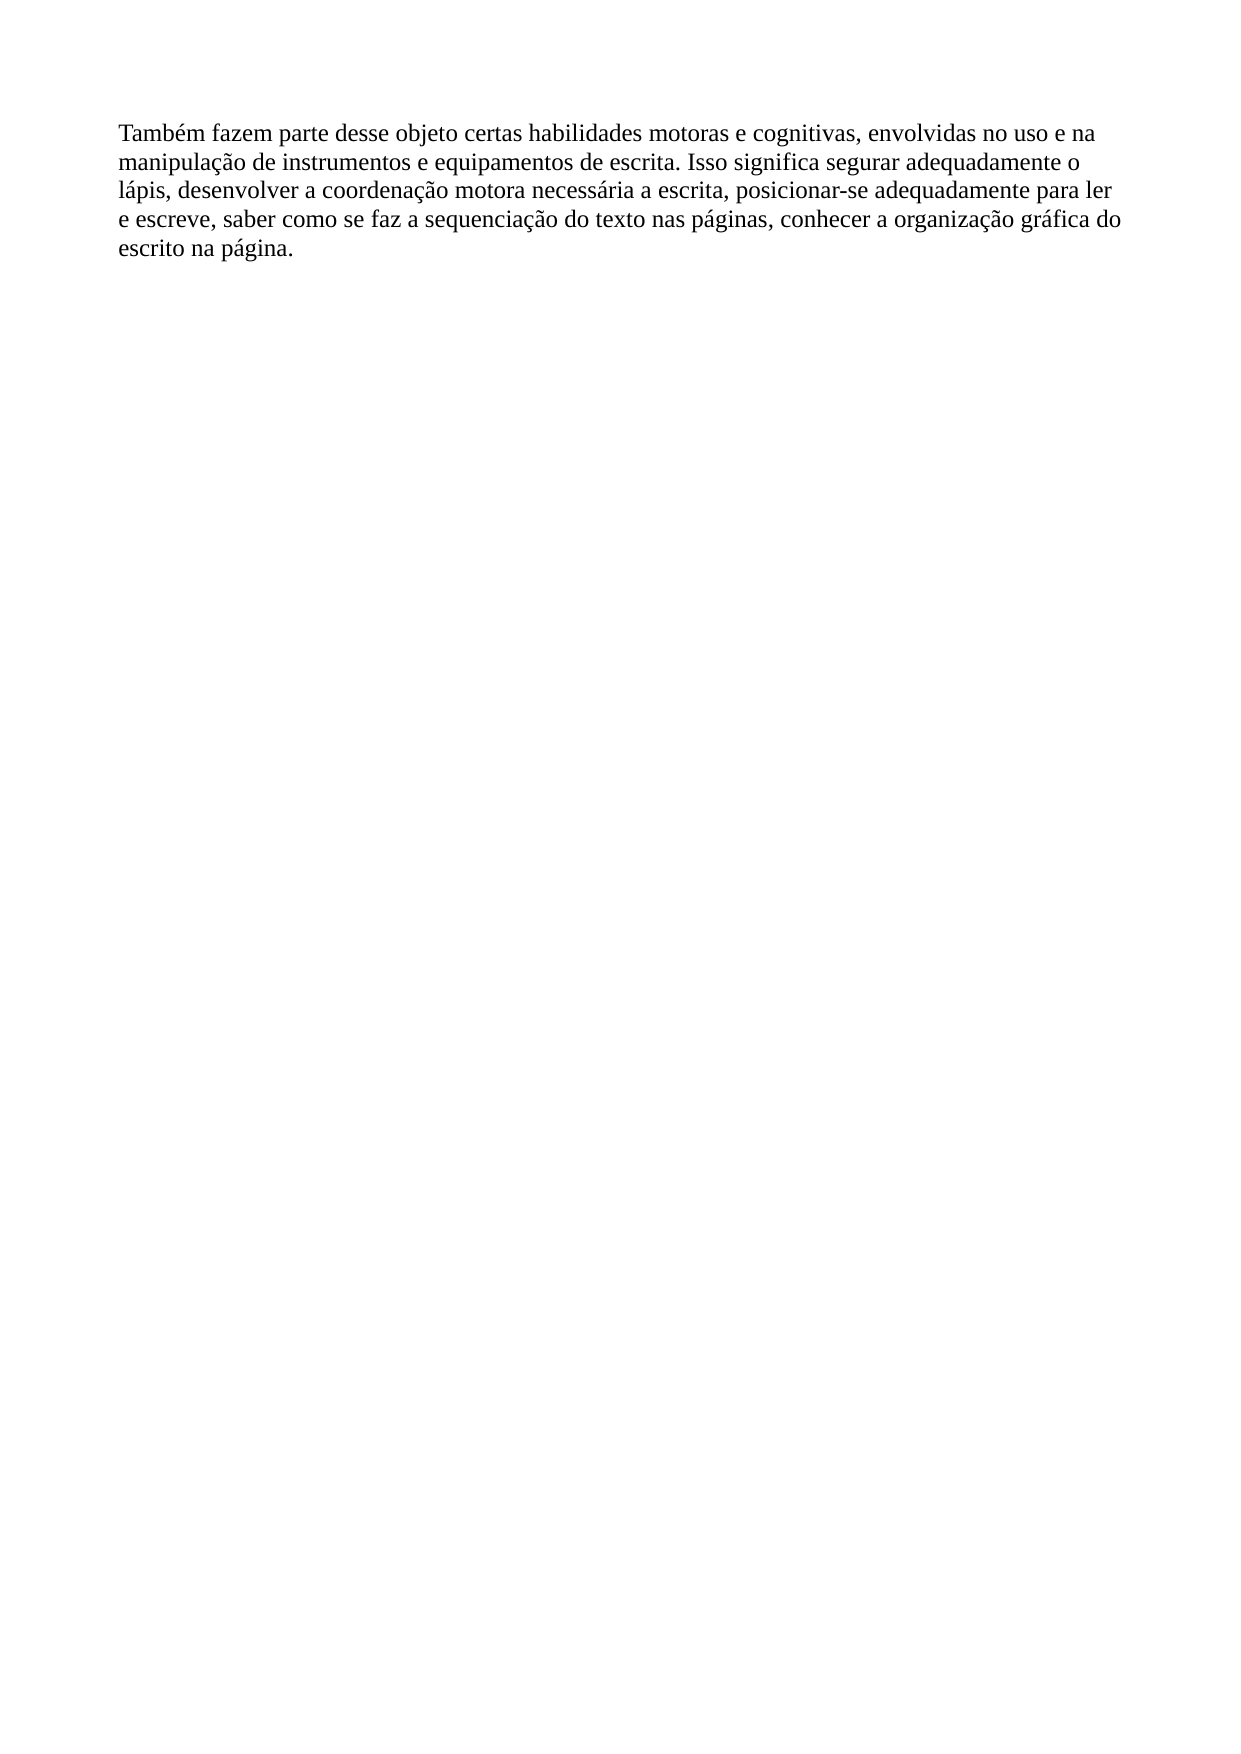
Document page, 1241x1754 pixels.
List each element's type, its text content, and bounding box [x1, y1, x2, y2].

text Também fazem parte desse objeto certas habilidades motoras e cognitivas, envolvidas no uso e na manipulação de instrumentos e equipamentos de escrita. Isso significa segurar adequadamente o lápis, desenvolver a coordenação motora necessária a escrita, posicionar-se adequadamente para ler e escreve, saber como se faz a sequenciação do texto nas páginas, conhecer a organização gráfica do escrito na página. [118, 118, 1122, 262]
